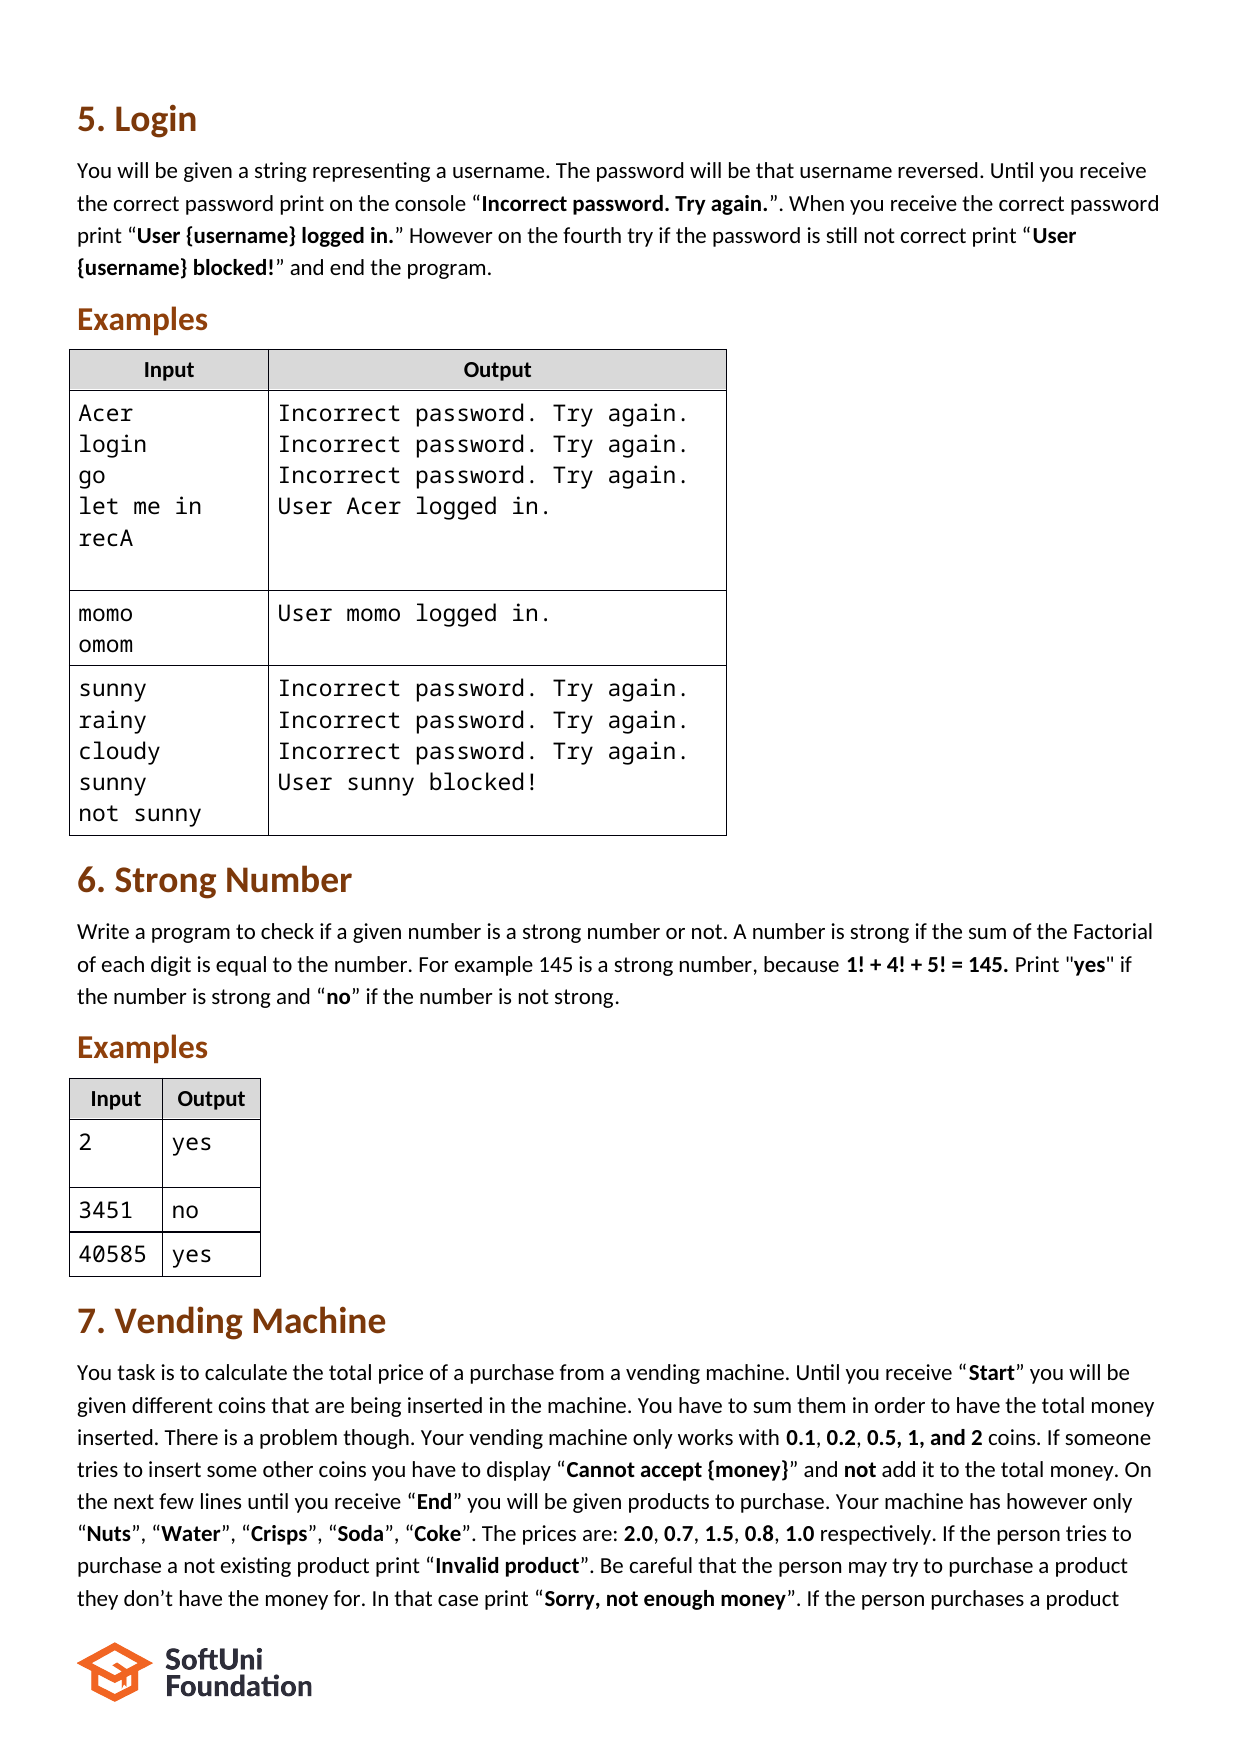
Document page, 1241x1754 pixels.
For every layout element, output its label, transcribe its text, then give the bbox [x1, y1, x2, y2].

table_header Output [163, 1079, 260, 1118]
table_header Output [269, 350, 726, 389]
subtitle Examples [77, 298, 1163, 338]
table_cell 2 [70, 1120, 162, 1187]
table_cell momo omom [70, 591, 268, 665]
subtitle Strong Number [77, 856, 1163, 902]
text Write a program to check if a given number is a strong number or not. A number is strong if the sum of the Factorial of each digit is equal to the number. For example 145 is a strong number, because 1! + 4! + 5! = 145. Print "yes" if the number is strong and “no” if the number is not strong. [77, 917, 1163, 1010]
table_cell User momo logged in. [269, 591, 726, 665]
table_cell Acer login go let me in recA [70, 391, 268, 590]
subtitle Examples [77, 1027, 1163, 1067]
table_cell 40585 [70, 1233, 162, 1276]
text You task is to calculate the total price of a purchase from a vending machine. Until you receive “Start” you will be given different coins that are being inserted in the machine. You have to sum them in order to have the total money inserted. There is a problem though. Your vending machine only works with 0.1, 0.2, 0.5, 1, and 2 coins. If someone tries to insert some other coins you have to display “Cannot accept {money}” and not add it to the total money. On the next few lines until you receive “End” you will be given products to purchase. Your machine has however only “Nuts”, “Water”, “Crisps”, “Soda”, “Coke”. The prices are: 2.0, 0.7, 1.5, 0.8, 1.0 respectively. If the person tries to purchase a not existing product print “Invalid product”. Be careful that the person may try to purchase a product they don’t have the money for. In that case print “Sorry, not enough money”. If the person purchases a product [77, 1358, 1163, 1612]
table_cell no [163, 1188, 260, 1231]
table_cell sunny rainy cloudy sunny not sunny [70, 666, 268, 834]
table_cell Incorrect password. Try again. Incorrect password. Try again. Incorrect password. Try again. User Acer logged in. [269, 391, 726, 590]
subtitle Vending Machine [77, 1297, 1163, 1343]
picture [76, 1642, 312, 1702]
table_cell 3451 [70, 1188, 162, 1231]
table_cell Incorrect password. Try again. Incorrect password. Try again. Incorrect password. Try again. User sunny blocked! [269, 666, 726, 834]
table_cell yes [163, 1233, 260, 1276]
text You will be given a string representing a username. The password will be that username reversed. Until you receive the correct password print on the console “Incorrect password. Try again.”. When you receive the correct password print “User {username} logged in.” However on the fourth try if the password is still not correct print “User {username} blocked!” and end the program. [77, 156, 1163, 281]
table_header Input [70, 350, 268, 389]
table_header Input [70, 1079, 162, 1118]
table_cell yes [163, 1120, 260, 1187]
subtitle Login [77, 95, 1163, 141]
